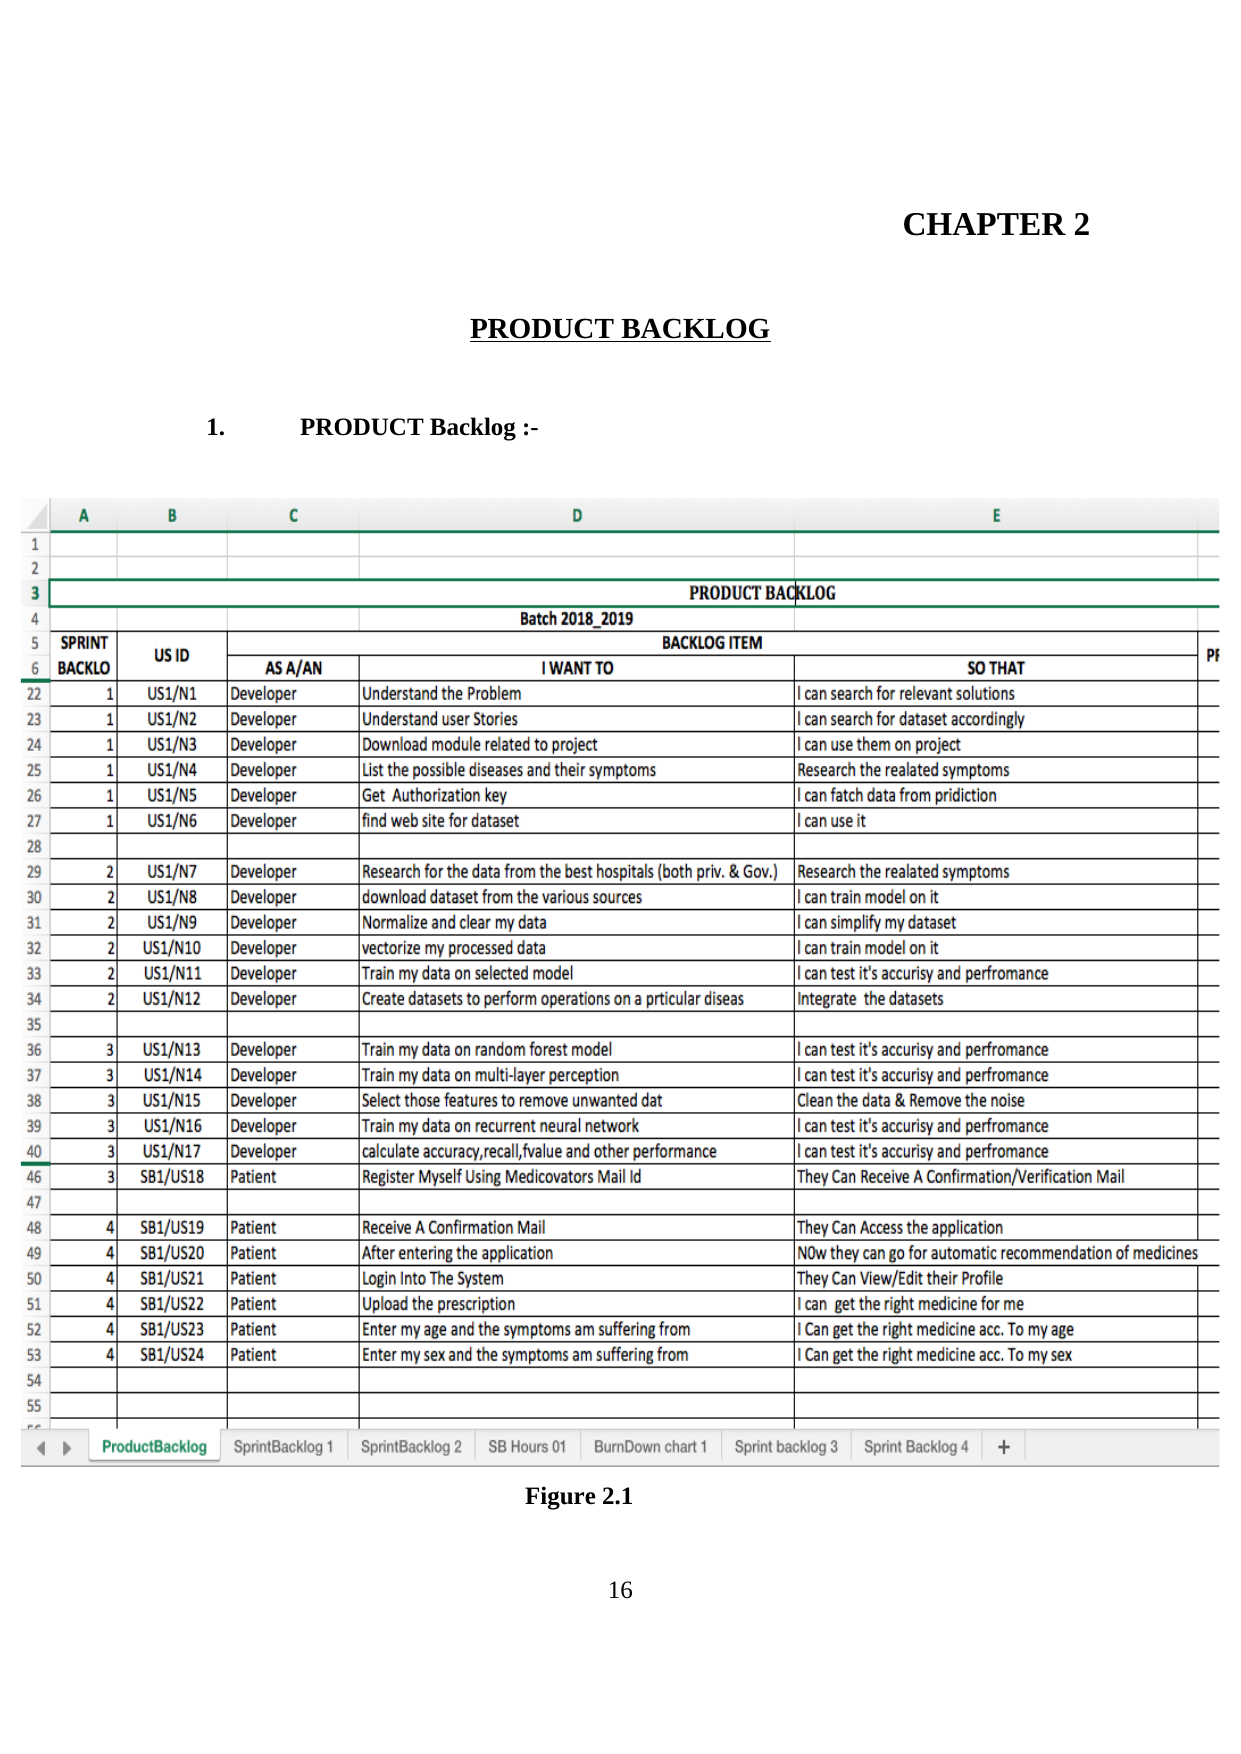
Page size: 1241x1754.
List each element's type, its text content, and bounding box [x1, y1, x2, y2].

list Figure 2.1 [206, 1467, 1090, 1510]
list PRODUCT Backlog :- [206, 412, 1090, 484]
text CHAPTER 2 [150, 204, 1090, 242]
picture [20, 498, 1220, 1467]
text PRODUCT BACKLOG [150, 312, 1090, 345]
